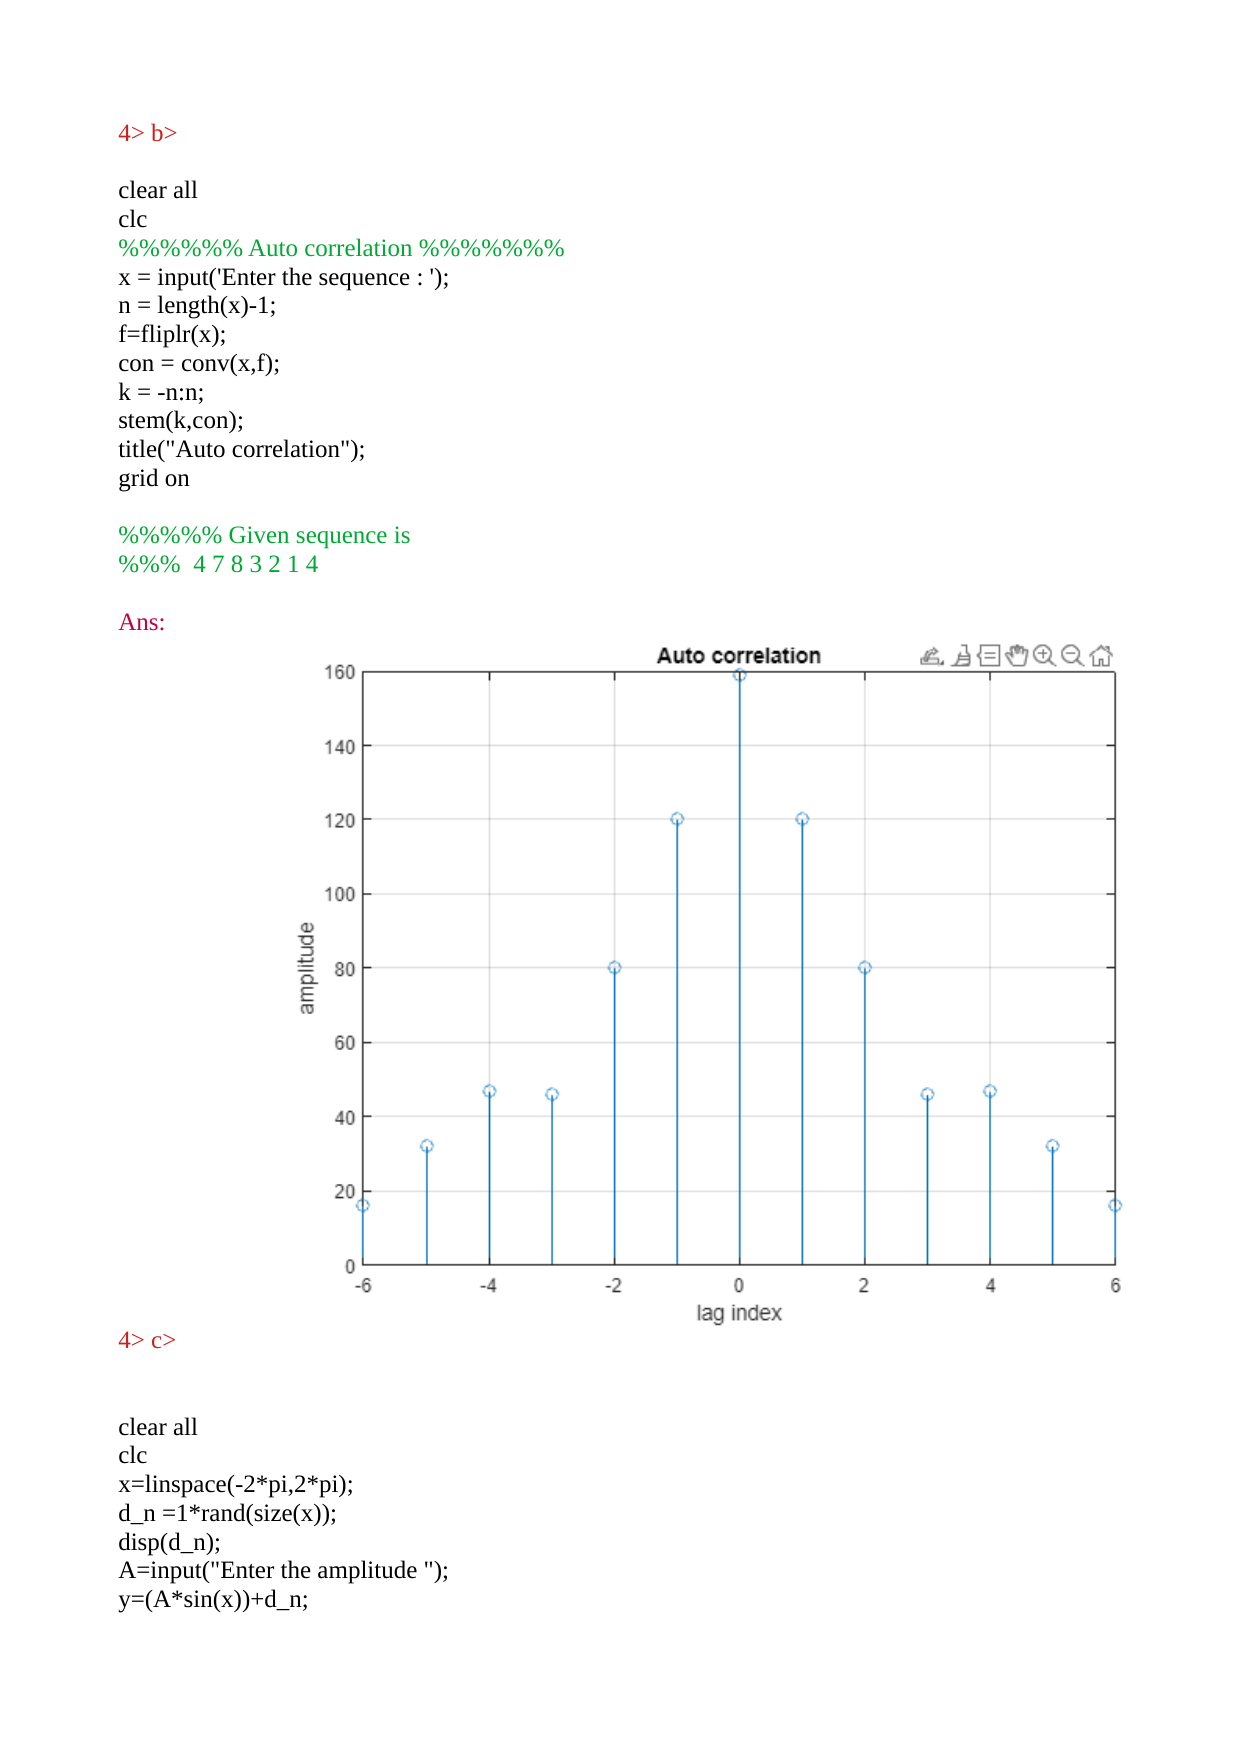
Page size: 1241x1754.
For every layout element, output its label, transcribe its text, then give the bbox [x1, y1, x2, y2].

text n = length(x)-1; [118, 291, 1122, 319]
text d_n =1*rand(size(x)); [118, 1498, 1122, 1527]
text x = input('Enter the sequence : '); [118, 262, 1122, 291]
text f=fliplr(x); [118, 319, 1122, 348]
text 4> b> [118, 118, 1122, 147]
text A=input("Enter the amplitude "); [118, 1556, 1122, 1584]
text clc [118, 204, 1122, 233]
text 4> c> [118, 1326, 1122, 1354]
text title("Auto correlation"); [118, 434, 1122, 463]
text con = conv(x,f); [118, 348, 1122, 377]
text %%%%%% Auto correlation %%%%%%% [118, 233, 1122, 262]
text x=linspace(-2*pi,2*pi); [118, 1469, 1122, 1498]
text y=(A*sin(x))+d_n; [118, 1584, 1122, 1613]
text clear all [118, 176, 1122, 204]
text k = -n:n; [118, 377, 1122, 406]
text %%% 4 7 8 3 2 1 4 [118, 549, 1122, 578]
text Ans: [118, 607, 1122, 636]
text disp(d_n); [118, 1527, 1122, 1556]
text grid on [118, 463, 1122, 492]
text stem(k,con); [118, 406, 1122, 434]
text clc [118, 1441, 1122, 1469]
text %%%%% Given sequence is [118, 521, 1122, 549]
picture [245, 626, 1196, 1341]
text clear all [118, 1412, 1122, 1441]
